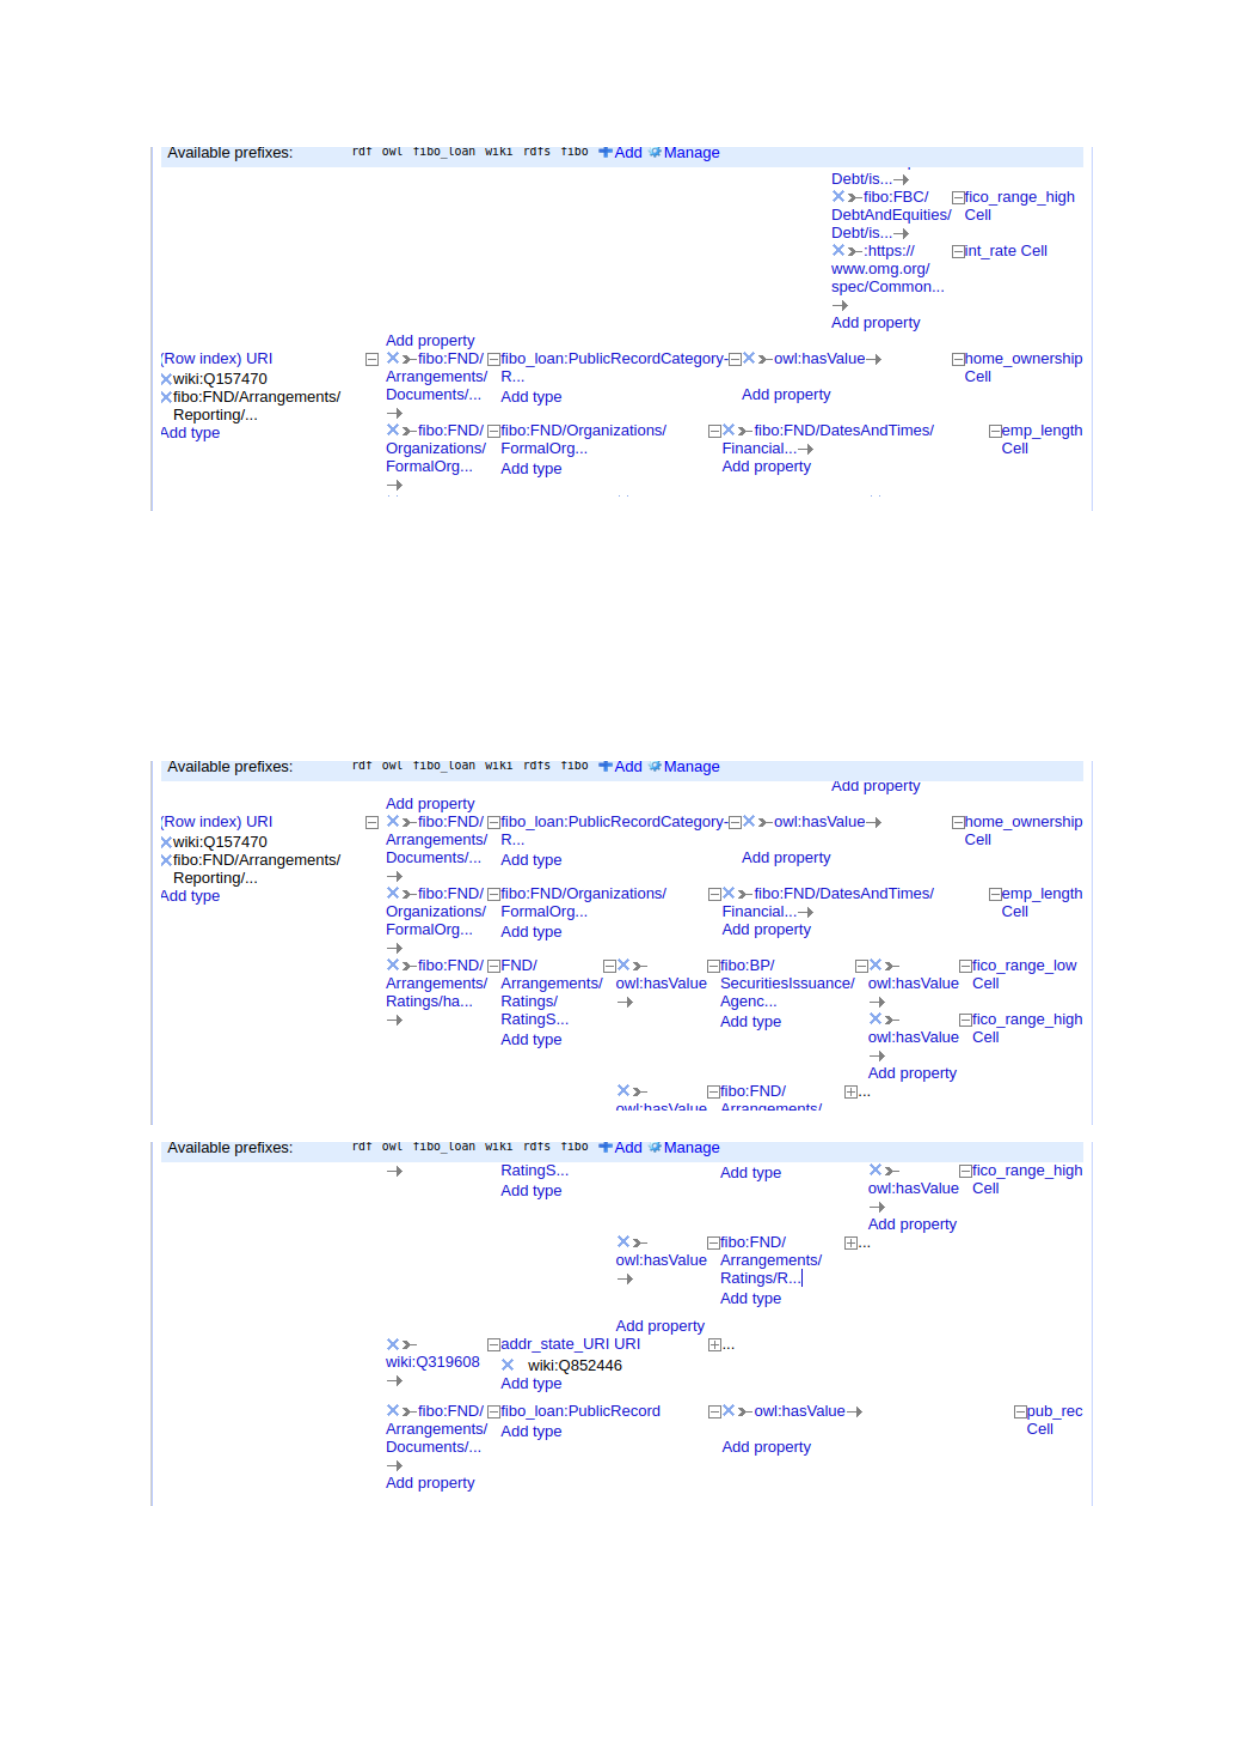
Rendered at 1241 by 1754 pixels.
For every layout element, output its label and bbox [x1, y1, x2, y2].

picture [147, 761, 1093, 1125]
picture [147, 1142, 1093, 1506]
picture [147, 147, 1093, 511]
